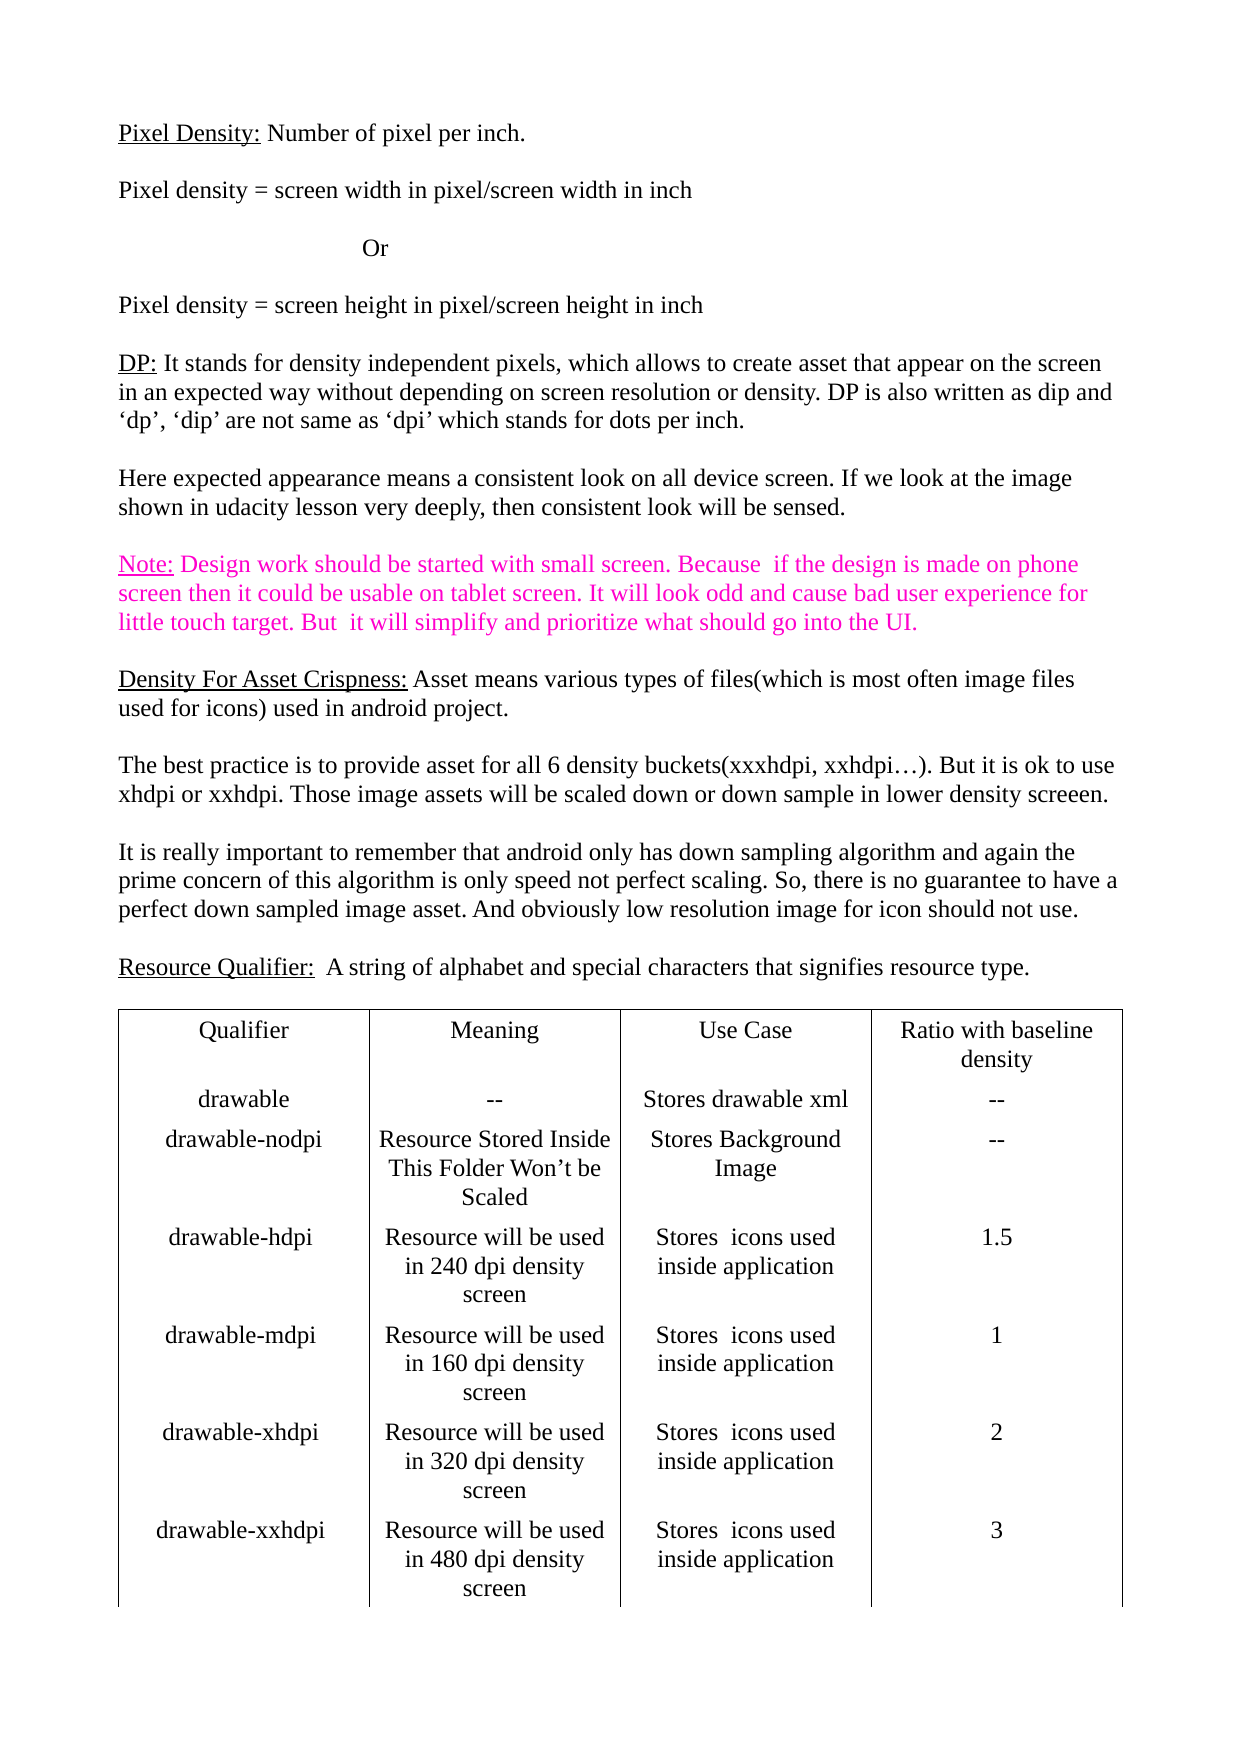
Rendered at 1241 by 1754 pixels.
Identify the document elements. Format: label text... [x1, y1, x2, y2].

table_cell Stores drawable xml [621, 1079, 871, 1119]
text Density For Asset Crispness: Asset means various types of files(which is most often image files used for icons) used in android project. [118, 664, 1122, 722]
table_cell -- [872, 1079, 1122, 1119]
table_cell 1 [872, 1314, 1122, 1412]
table_cell 2 [872, 1412, 1122, 1509]
table_header Use Case [621, 1010, 871, 1078]
text Or [118, 204, 1122, 262]
text Resource Qualifier: A string of alphabet and special characters that signifies resource type. [118, 952, 1122, 981]
table_cell 1.5 [872, 1216, 1122, 1314]
table_cell Resource will be used in 480 dpi density screen [370, 1510, 620, 1607]
table_cell Stores icons used inside application [621, 1412, 871, 1509]
text Pixel Density: Number of pixel per inch. [118, 118, 1122, 147]
table_cell drawable-hdpi [119, 1216, 369, 1314]
table_header Meaning [370, 1010, 620, 1078]
text Pixel density = screen width in pixel/screen width in inch [118, 176, 1122, 204]
table_cell Stores icons used inside application [621, 1510, 871, 1607]
text Pixel density = screen height in pixel/screen height in inch [118, 291, 1122, 319]
table_header Qualifier [119, 1010, 369, 1078]
table_cell drawable [119, 1079, 369, 1119]
table_cell Resource Stored Inside This Folder Won’t be Scaled [370, 1119, 620, 1216]
table_cell drawable-mdpi [119, 1314, 369, 1412]
table_cell Resource will be used in 160 dpi density screen [370, 1314, 620, 1412]
text Here expected appearance means a consistent look on all device screen. If we look at the image shown in udacity lesson very deeply, then consistent look will be sensed. [118, 463, 1122, 521]
table_cell Stores icons used inside application [621, 1314, 871, 1412]
table_cell drawable-nodpi [119, 1119, 369, 1216]
table_cell drawable-xxhdpi [119, 1510, 369, 1607]
table_cell -- [872, 1119, 1122, 1216]
table_cell Stores icons used inside application [621, 1216, 871, 1314]
table_cell drawable-xhdpi [119, 1412, 369, 1509]
text It is really important to remember that android only has down sampling algorithm and again the prime concern of this algorithm is only speed not perfect scaling. So, there is no guarantee to have a perfect down sampled image asset. And obviously low resolution image for icon should not use. [118, 837, 1122, 923]
text The best practice is to provide asset for all 6 density buckets(xxxhdpi, xxhdpi…). But it is ok to use xhdpi or xxhdpi. Those image assets will be scaled down or down sample in lower density screeen. [118, 751, 1122, 808]
table_cell Resource will be used in 240 dpi density screen [370, 1216, 620, 1314]
table_cell Stores Background Image [621, 1119, 871, 1216]
table_cell 3 [872, 1510, 1122, 1607]
text DP: It stands for density independent pixels, which allows to create asset that appear on the screen in an expected way without depending on screen resolution or density. DP is also written as dip and ‘dp’, ‘dip’ are not same as ‘dpi’ which stands for dots per inch. [118, 348, 1122, 434]
table_cell -- [370, 1079, 620, 1119]
text Note: Design work should be started with small screen. Because if the design is made on phone screen then it could be usable on tablet screen. It will look odd and cause bad user experience for little touch target. But it will simplify and prioritize what should go into the UI. [118, 549, 1122, 636]
table_cell Resource will be used in 320 dpi density screen [370, 1412, 620, 1509]
table_header Ratio with baseline density [872, 1010, 1122, 1078]
